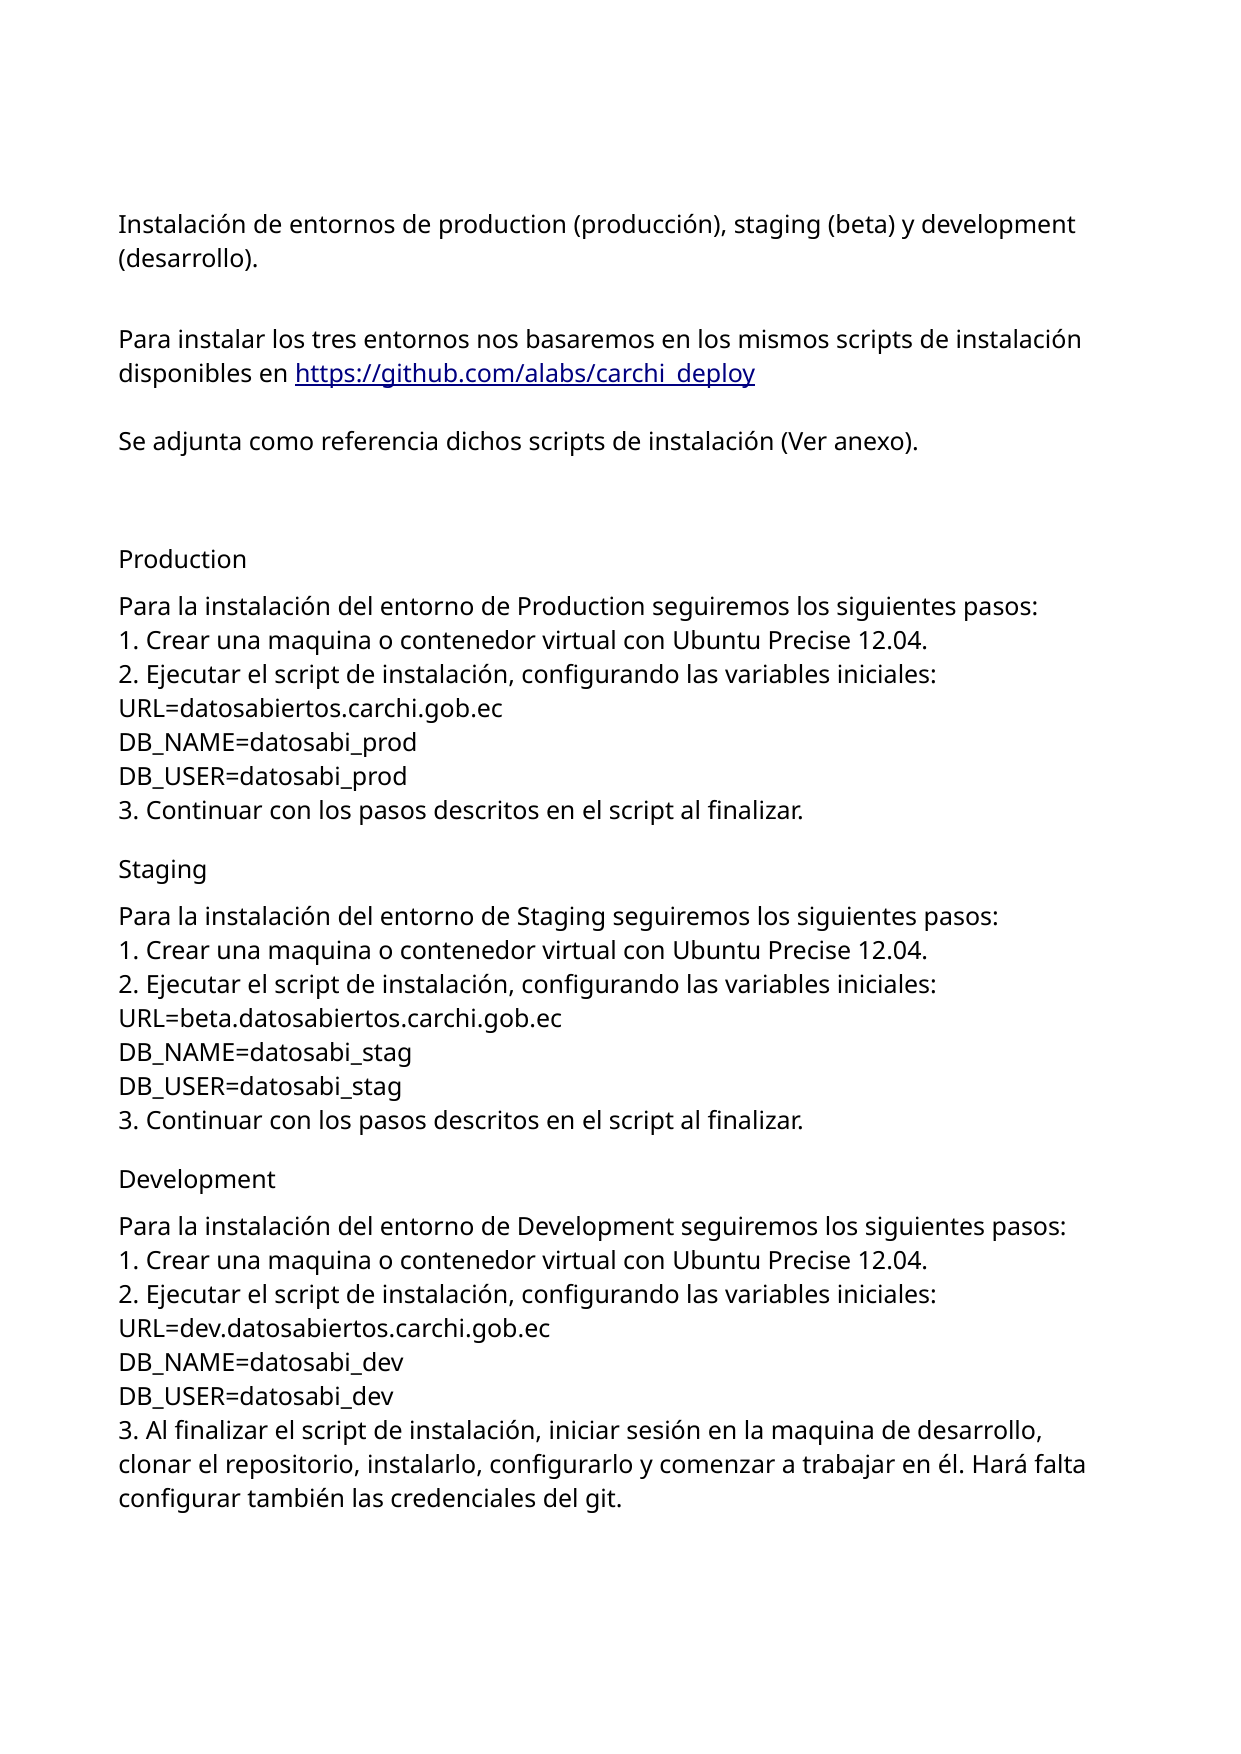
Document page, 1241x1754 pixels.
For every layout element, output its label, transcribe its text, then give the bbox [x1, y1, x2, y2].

subtitle Development [118, 1162, 1122, 1196]
subtitle Production [118, 542, 1122, 576]
subtitle Instalación de entornos de production (producción), staging (beta) y development (desarrollo). [118, 207, 1122, 275]
text Para instalar los tres entornos nos basaremos en los mismos scripts de instalación disponibles en https://github.com/alabs/carchi_deploy [118, 321, 1122, 389]
text Para la instalación del entorno de Staging seguiremos los siguientes pasos: [118, 898, 1122, 932]
text DB_USER=datosabi_stag [118, 1068, 1122, 1103]
text URL=datosabiertos.carchi.gob.ec [118, 690, 1122, 724]
text Para la instalación del entorno de Development seguiremos los siguientes pasos: [118, 1208, 1122, 1242]
text URL=beta.datosabiertos.carchi.gob.ec [118, 1000, 1122, 1034]
text 1. Crear una maquina o contenedor virtual con Ubuntu Precise 12.04. [118, 932, 1122, 966]
text Se adjunta como referencia dichos scripts de instalación (Ver anexo). [118, 423, 1122, 458]
text 3. Continuar con los pasos descritos en el script al finalizar. [118, 1103, 1122, 1137]
text 3. Al finalizar el script de instalación, iniciar sesión en la maquina de desarrollo, clonar el repositorio, instalarlo, configurarlo y comenzar a trabajar en él. Hará falta configurar también las credenciales del git. [118, 1413, 1122, 1515]
text 2. Ejecutar el script de instalación, configurando las variables iniciales: [118, 1276, 1122, 1310]
text 3. Continuar con los pasos descritos en el script al finalizar. [118, 793, 1122, 827]
text DB_USER=datosabi_dev [118, 1378, 1122, 1413]
text DB_USER=datosabi_prod [118, 758, 1122, 793]
text 2. Ejecutar el script de instalación, configurando las variables iniciales: [118, 966, 1122, 1000]
text 1. Crear una maquina o contenedor virtual con Ubuntu Precise 12.04. [118, 1242, 1122, 1276]
text DB_NAME=datosabi_dev [118, 1344, 1122, 1378]
text Para la instalación del entorno de Production seguiremos los siguientes pasos: [118, 588, 1122, 622]
text 1. Crear una maquina o contenedor virtual con Ubuntu Precise 12.04. [118, 622, 1122, 656]
text URL=dev.datosabiertos.carchi.gob.ec [118, 1310, 1122, 1344]
subtitle Staging [118, 852, 1122, 886]
text DB_NAME=datosabi_stag [118, 1034, 1122, 1068]
text 2. Ejecutar el script de instalación, configurando las variables iniciales: [118, 656, 1122, 690]
text DB_NAME=datosabi_prod [118, 724, 1122, 758]
